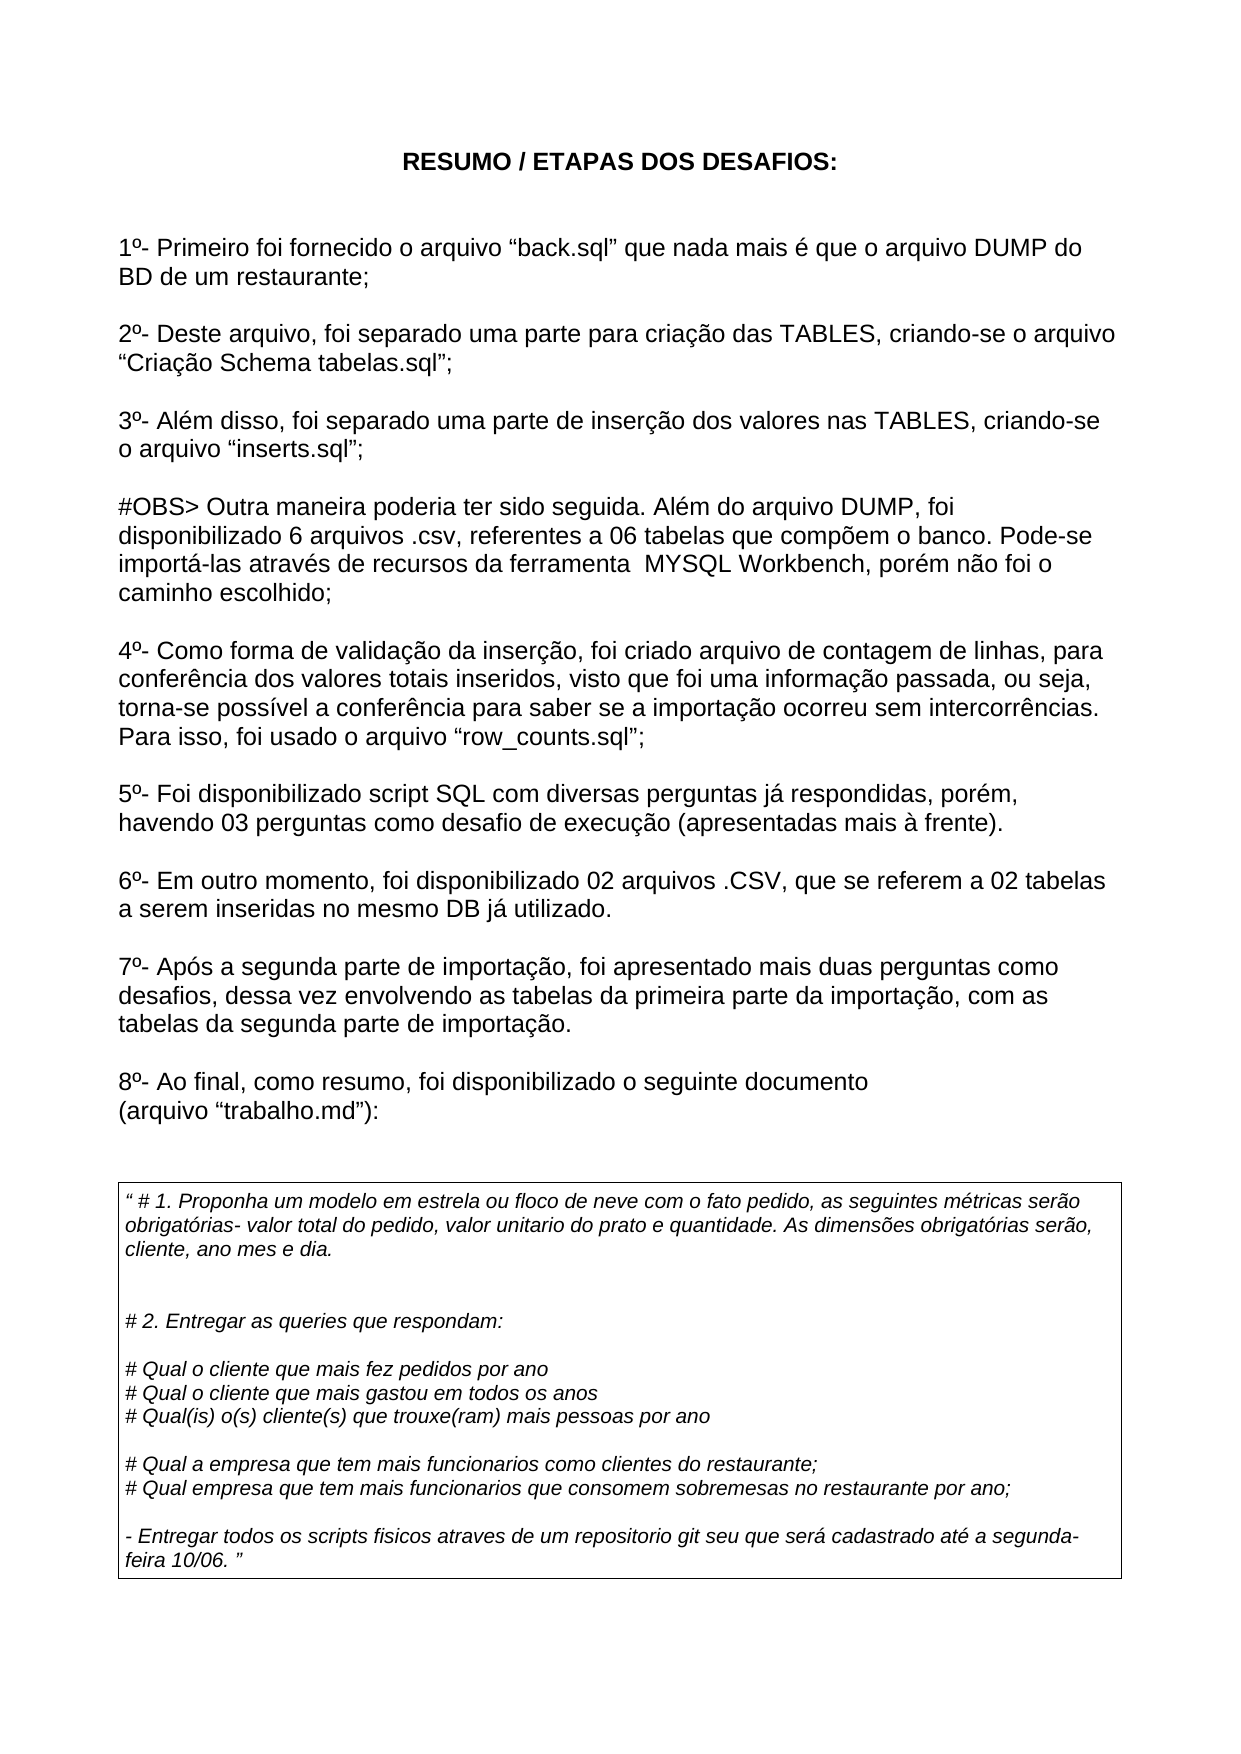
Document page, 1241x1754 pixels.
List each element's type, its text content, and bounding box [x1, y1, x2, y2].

text (arquivo “trabalho.md”): [118, 1096, 1122, 1124]
text 8º- Ao final, como resumo, foi disponibilizado o seguinte documento [118, 1067, 1122, 1096]
text #OBS> Outra maneira poderia ter sido seguida. Além do arquivo DUMP, foi disponibilizado 6 arquivos .csv, referentes a 06 tabelas que compõem o banco. Pode-se importá-las através de recursos da ferramenta MYSQL Workbench, porém não foi o caminho escolhido; [118, 492, 1122, 607]
text 1º- Primeiro foi fornecido o arquivo “back.sql” que nada mais é que o arquivo DUMP do BD de um restaurante; [118, 233, 1122, 291]
text 2º- Deste arquivo, foi separado uma parte para criação das TABLES, criando-se o arquivo “Criação Schema tabelas.sql”; [118, 319, 1122, 377]
table_header “ # 1. Proponha um modelo em estrela ou floco de neve com o fato pedido, as seguintes métricas serão obrigatórias- valor total do pedido, valor unitario do prato e quantidade. As dimensões obrigatórias serão, cliente, ano mes e dia. # 2. Entregar as queries que respondam: # Qual o cliente que mais fez pedidos por ano # Qual o cliente que mais gastou em todos os anos # Qual(is) o(s) cliente(s) que trouxe(ram) mais pessoas por ano # Qual a empresa que tem mais funcionarios como clientes do restaurante; # Qual empresa que tem mais funcionarios que consomem sobremesas no restaurante por ano; - Entregar todos os scripts fisicos atraves de um repositorio git seu que será cadastrado até a segunda-feira 10/06. ” [119, 1183, 1121, 1578]
text 3º- Além disso, foi separado uma parte de inserção dos valores nas TABLES, criando-se o arquivo “inserts.sql”; [118, 406, 1122, 463]
text 6º- Em outro momento, foi disponibilizado 02 arquivos .CSV, que se referem a 02 tabelas a serem inseridas no mesmo DB já utilizado. [118, 866, 1122, 923]
text RESUMO / ETAPAS DOS DESAFIOS: [118, 147, 1122, 176]
text 7º- Após a segunda parte de importação, foi apresentado mais duas perguntas como desafios, dessa vez envolvendo as tabelas da primeira parte da importação, com as tabelas da segunda parte de importação. [118, 952, 1122, 1038]
text 5º- Foi disponibilizado script SQL com diversas perguntas já respondidas, porém, havendo 03 perguntas como desafio de execução (apresentadas mais à frente). [118, 779, 1122, 837]
text 4º- Como forma de validação da inserção, foi criado arquivo de contagem de linhas, para conferência dos valores totais inseridos, visto que foi uma informação passada, ou seja, torna-se possível a conferência para saber se a importação ocorreu sem intercorrências. Para isso, foi usado o arquivo “row_counts.sql”; [118, 636, 1122, 751]
